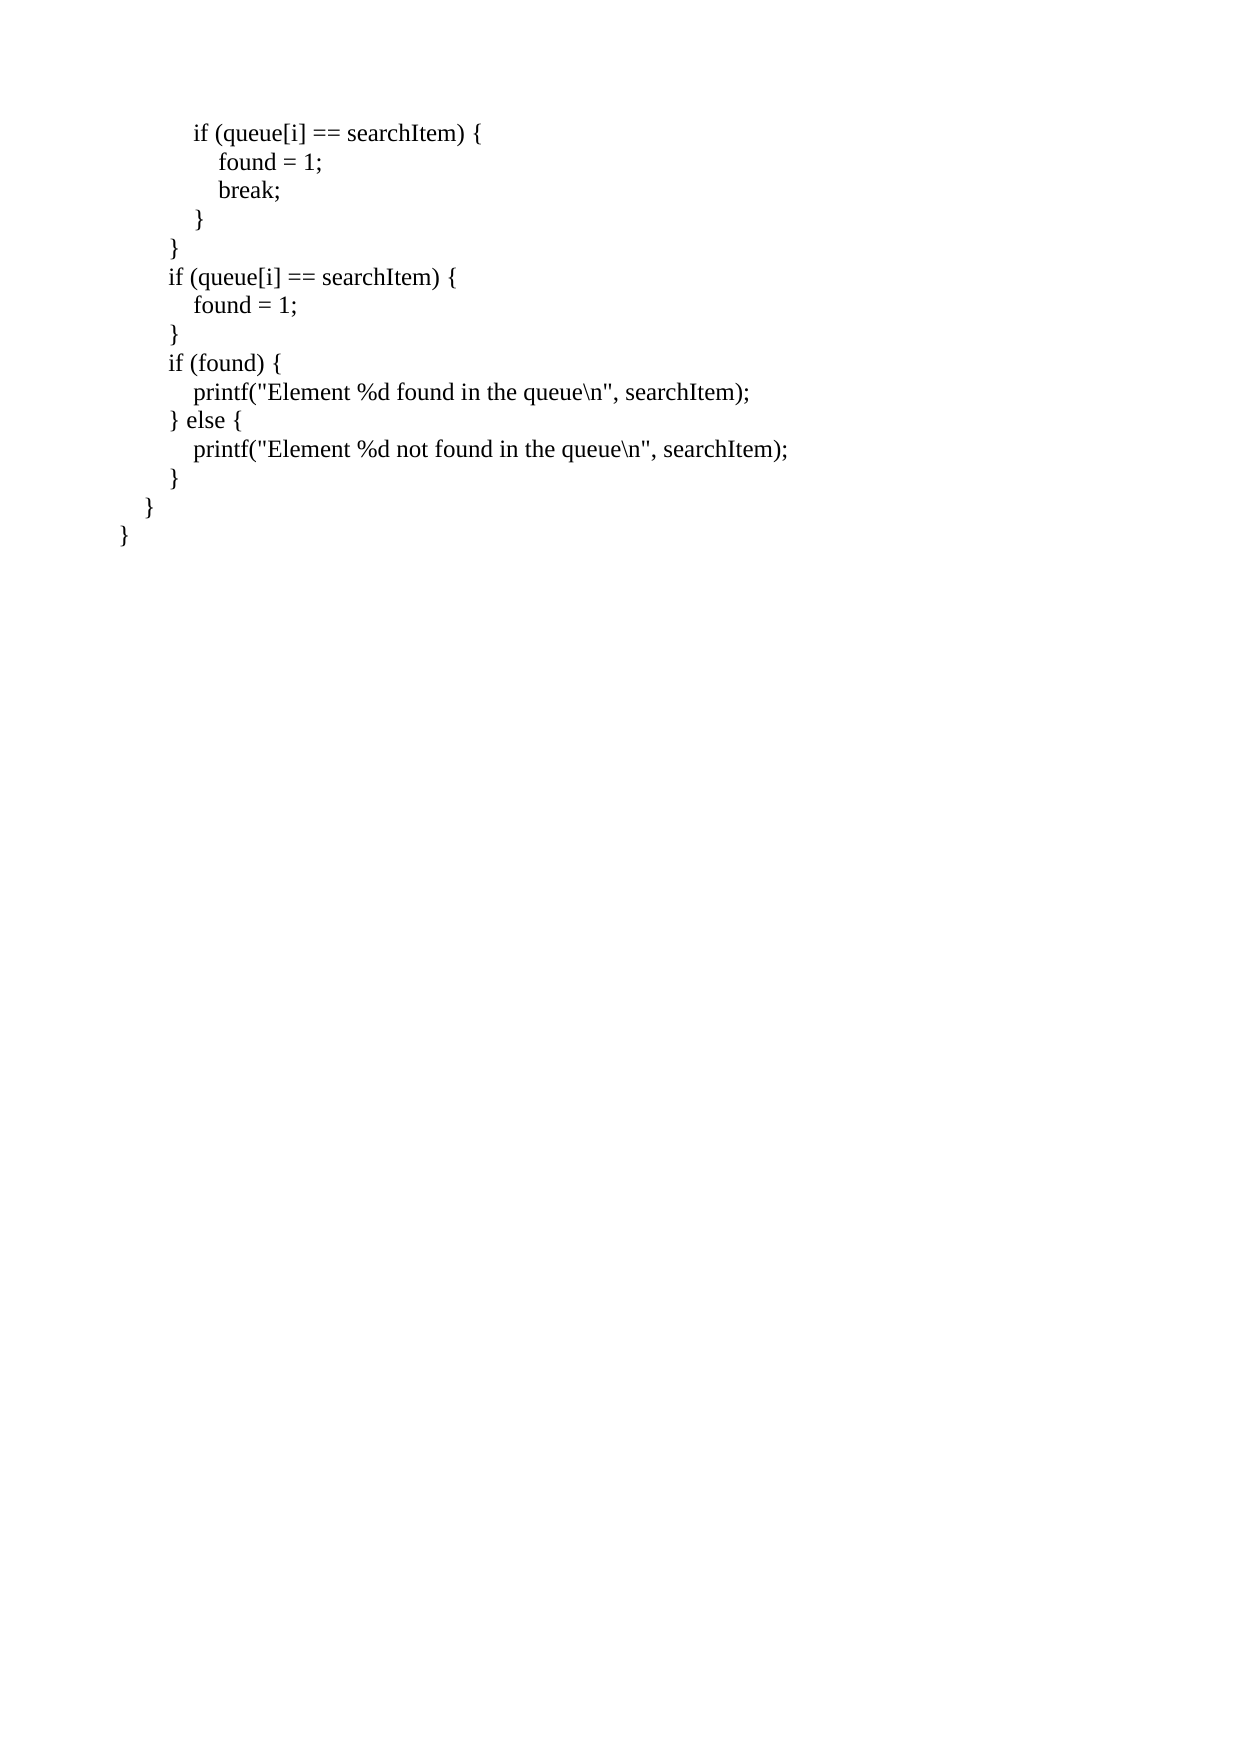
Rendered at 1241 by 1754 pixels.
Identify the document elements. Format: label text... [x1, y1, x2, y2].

text } [118, 463, 1122, 492]
text } [118, 492, 1122, 521]
text } [118, 233, 1122, 262]
text } [118, 204, 1122, 233]
text } [118, 521, 1122, 549]
text } else { [118, 406, 1122, 434]
text found = 1; [118, 291, 1122, 319]
text if (queue[i] == searchItem) { [118, 262, 1122, 291]
text printf("Element %d not found in the queue\n", searchItem); [118, 434, 1122, 463]
text break; [118, 176, 1122, 204]
text if (found) { [118, 348, 1122, 377]
text if (queue[i] == searchItem) { [118, 118, 1122, 147]
text printf("Element %d found in the queue\n", searchItem); [118, 377, 1122, 406]
text found = 1; [118, 147, 1122, 176]
text } [118, 319, 1122, 348]
